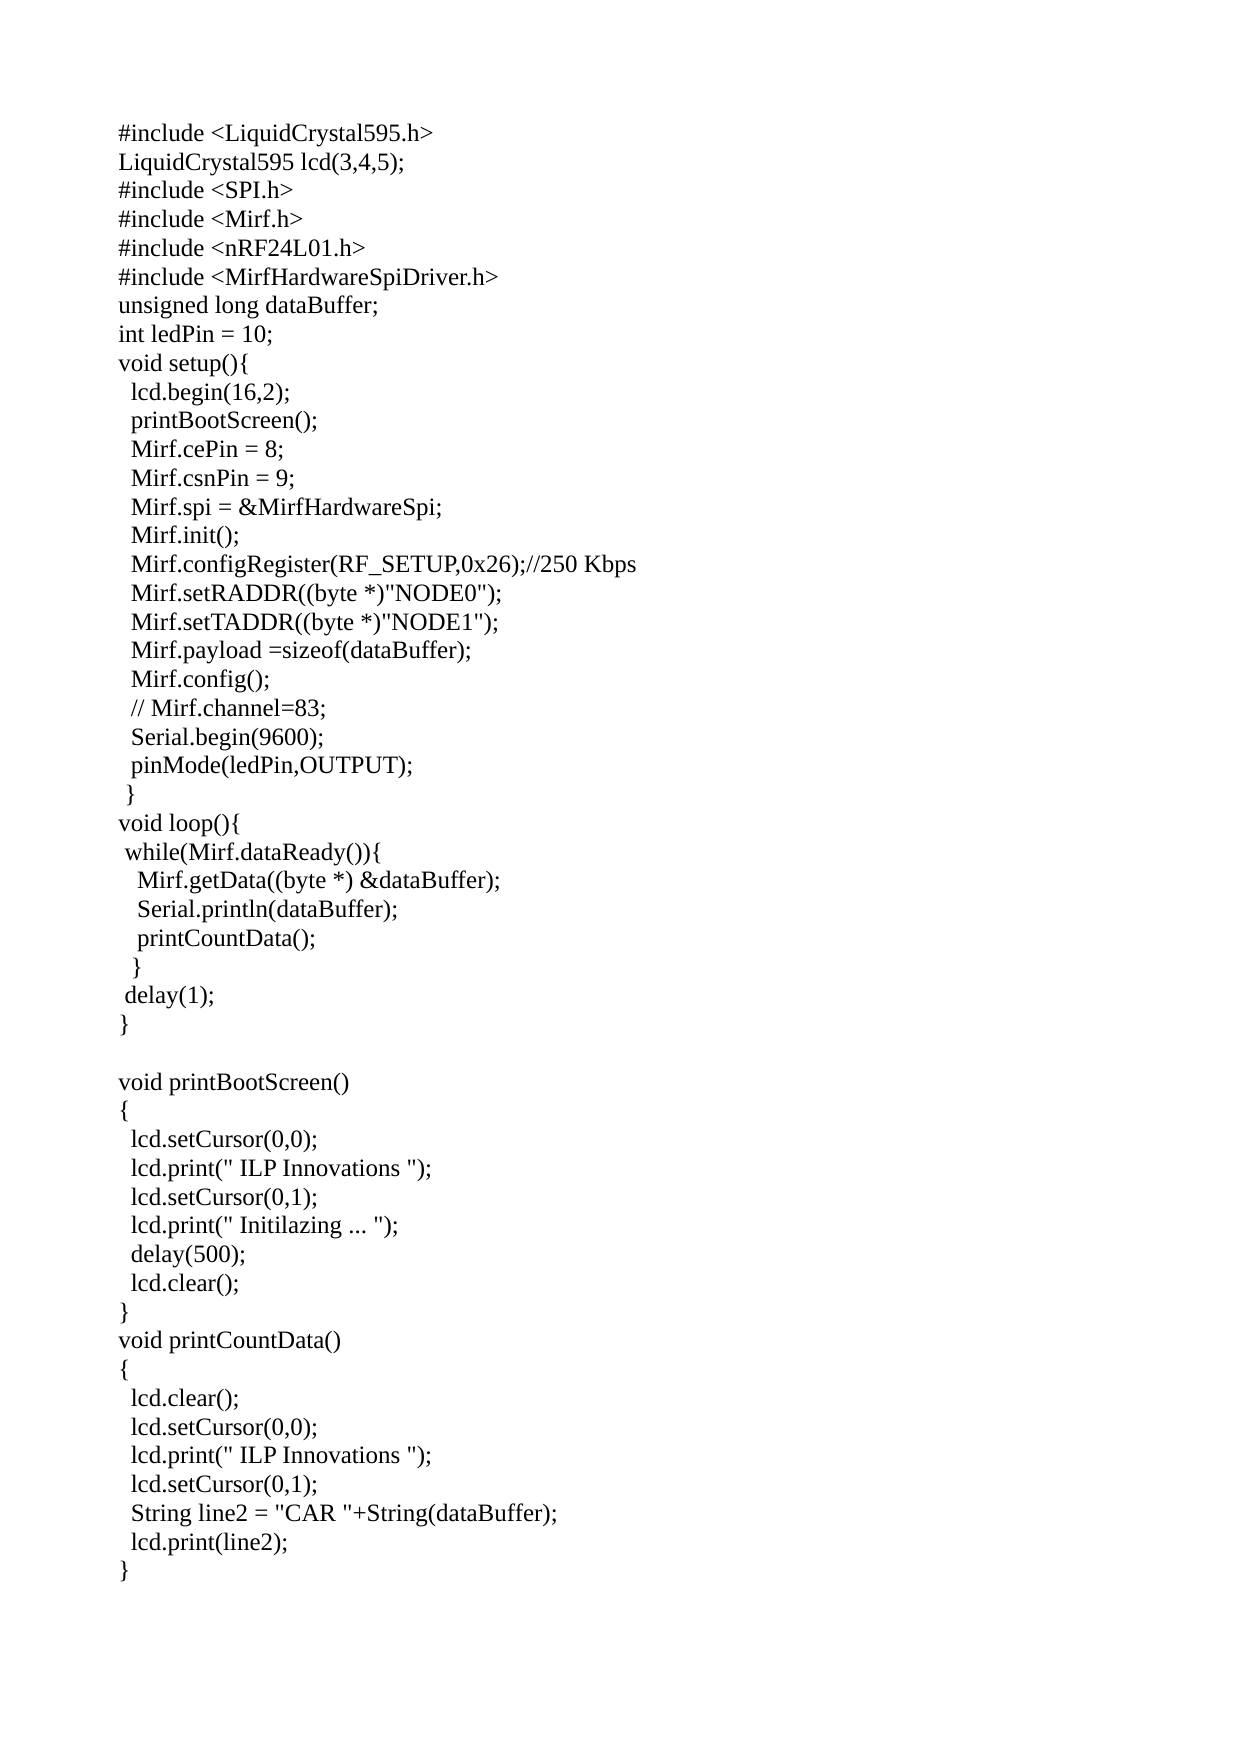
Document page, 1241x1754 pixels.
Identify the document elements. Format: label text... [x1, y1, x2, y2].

text void setup(){ [118, 348, 1122, 377]
text printBootScreen(); [118, 406, 1122, 434]
text } [118, 1009, 1122, 1038]
text } [118, 1556, 1122, 1584]
text lcd.print(line2); [118, 1527, 1122, 1556]
text String line2 = "CAR "+String(dataBuffer); [118, 1498, 1122, 1527]
text lcd.begin(16,2); [118, 377, 1122, 406]
text } [118, 1297, 1122, 1326]
text #include <Mirf.h> [118, 204, 1122, 233]
text } [118, 952, 1122, 981]
text lcd.setCursor(0,1); [118, 1182, 1122, 1211]
text unsigned long dataBuffer; [118, 291, 1122, 319]
text Mirf.cePin = 8; [118, 434, 1122, 463]
text lcd.print(" ILP Innovations "); [118, 1153, 1122, 1182]
text #include <SPI.h> [118, 176, 1122, 204]
text // Mirf.channel=83; [118, 693, 1122, 722]
text } [118, 779, 1122, 808]
text while(Mirf.dataReady()){ [118, 837, 1122, 866]
text lcd.clear(); [118, 1268, 1122, 1297]
text pinMode(ledPin,OUTPUT); [118, 751, 1122, 779]
text Serial.begin(9600); [118, 722, 1122, 751]
text lcd.clear(); [118, 1383, 1122, 1412]
text { [118, 1096, 1122, 1124]
text lcd.print(" ILP Innovations "); [118, 1441, 1122, 1469]
text printCountData(); [118, 923, 1122, 952]
text lcd.setCursor(0,0); [118, 1124, 1122, 1153]
text delay(500); [118, 1239, 1122, 1268]
text Mirf.setTADDR((byte *)"NODE1"); [118, 607, 1122, 636]
text Mirf.setRADDR((byte *)"NODE0"); [118, 578, 1122, 607]
text LiquidCrystal595 lcd(3,4,5); [118, 147, 1122, 176]
text lcd.setCursor(0,0); [118, 1412, 1122, 1441]
text Mirf.configRegister(RF_SETUP,0x26);//250 Kbps [118, 549, 1122, 578]
text Mirf.spi = &MirfHardwareSpi; [118, 492, 1122, 521]
text Mirf.getData((byte *) &dataBuffer); [118, 866, 1122, 894]
text Mirf.csnPin = 9; [118, 463, 1122, 492]
text delay(1); [118, 981, 1122, 1009]
text lcd.print(" Initilazing ... "); [118, 1211, 1122, 1239]
text int ledPin = 10; [118, 319, 1122, 348]
text #include <LiquidCrystal595.h> [118, 118, 1122, 147]
text Mirf.payload =sizeof(dataBuffer); [118, 636, 1122, 664]
text #include <nRF24L01.h> [118, 233, 1122, 262]
text Serial.println(dataBuffer); [118, 894, 1122, 923]
text void printCountData() [118, 1326, 1122, 1354]
text #include <MirfHardwareSpiDriver.h> [118, 262, 1122, 291]
text lcd.setCursor(0,1); [118, 1469, 1122, 1498]
text Mirf.config(); [118, 664, 1122, 693]
text Mirf.init(); [118, 521, 1122, 549]
text void loop(){ [118, 808, 1122, 837]
text { [118, 1354, 1122, 1383]
text void printBootScreen() [118, 1067, 1122, 1096]
